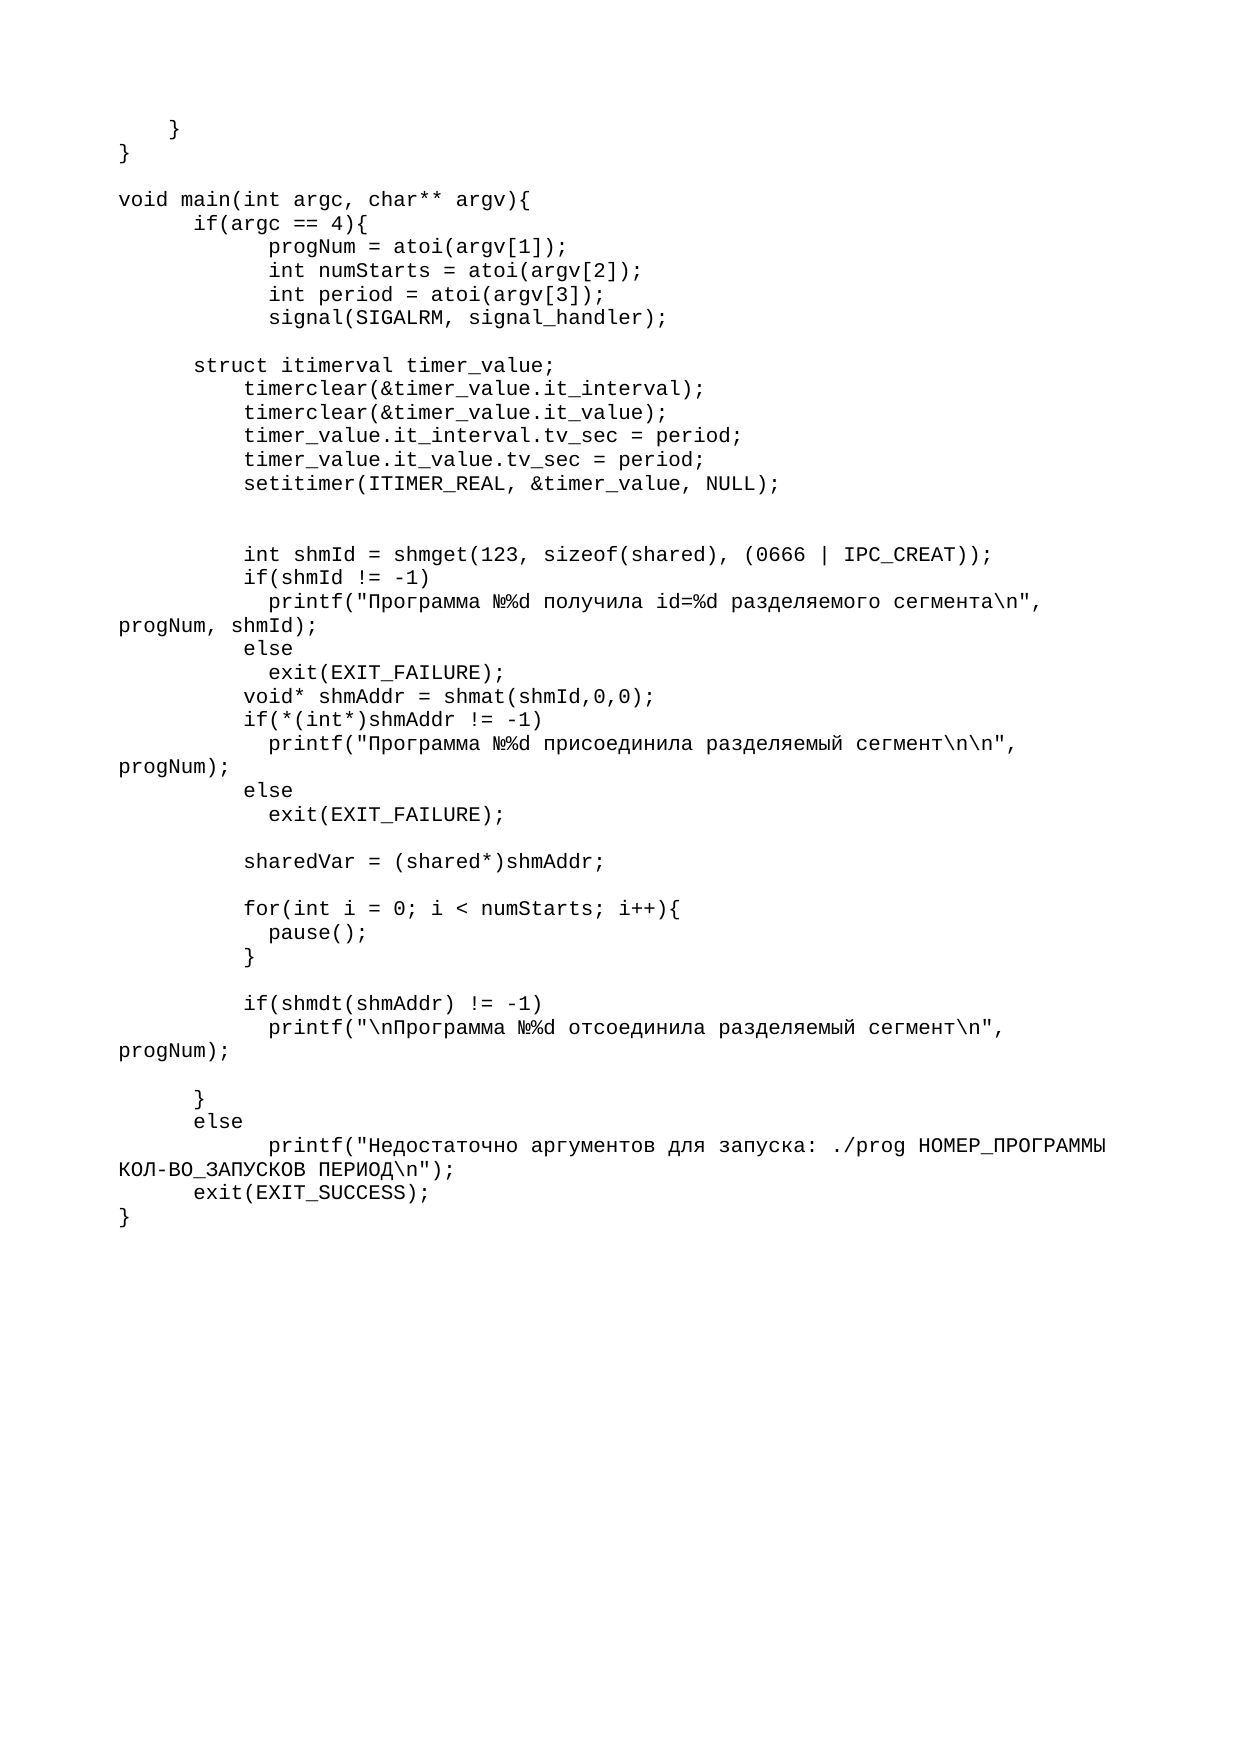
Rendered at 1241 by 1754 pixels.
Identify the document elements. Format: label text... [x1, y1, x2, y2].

text timer_value.it_interval.tv_sec = period; [118, 426, 1122, 449]
text if(shmId != -1) [118, 567, 1122, 591]
text pause(); [118, 922, 1122, 946]
text int shmId = shmget(123, sizeof(shared), (0666 | IPC_CREAT)); [118, 544, 1122, 567]
text } [118, 118, 1122, 142]
text else [118, 780, 1122, 804]
text exit(EXIT_FAILURE); [118, 662, 1122, 686]
text } [118, 142, 1122, 165]
text if(shmdt(shmAddr) != -1) [118, 993, 1122, 1017]
text void main(int argc, char** argv){ [118, 189, 1122, 213]
text progNum = atoi(argv[1]); [118, 236, 1122, 260]
text struct itimerval timer_value; [118, 354, 1122, 378]
text timerclear(&timer_value.it_value); [118, 402, 1122, 426]
text printf("\nПрограмма №%d отсоединила разделяемый сегмент\n", progNum); [118, 1017, 1122, 1064]
text } [118, 1088, 1122, 1111]
text int period = atoi(argv[3]); [118, 284, 1122, 307]
text printf("Недостаточно аргументов для запуска: ./prog НОМЕР_ПРОГРАММЫ КОЛ-ВО_ЗАПУСКОВ ПЕРИОД\n"); [118, 1135, 1122, 1182]
text printf("Программа №%d присоединила разделяемый сегмент\n\n", progNum); [118, 733, 1122, 780]
text timer_value.it_value.tv_sec = period; [118, 449, 1122, 473]
text else [118, 1111, 1122, 1135]
text exit(EXIT_SUCCESS); [118, 1182, 1122, 1206]
text void* shmAddr = shmat(shmId,0,0); [118, 686, 1122, 709]
text } [118, 1206, 1122, 1229]
text if(*(int*)shmAddr != -1) [118, 709, 1122, 733]
text printf("Программа №%d получила id=%d разделяемого сегмента\n", progNum, shmId); [118, 591, 1122, 638]
text } [118, 946, 1122, 969]
text signal(SIGALRM, signal_handler); [118, 307, 1122, 331]
text for(int i = 0; i < numStarts; i++){ [118, 898, 1122, 922]
text exit(EXIT_FAILURE); [118, 804, 1122, 827]
text setitimer(ITIMER_REAL, &timer_value, NULL); [118, 473, 1122, 496]
text if(argc == 4){ [118, 213, 1122, 236]
text else [118, 638, 1122, 662]
text int numStarts = atoi(argv[2]); [118, 260, 1122, 284]
text sharedVar = (shared*)shmAddr; [118, 851, 1122, 875]
text timerclear(&timer_value.it_interval); [118, 378, 1122, 402]
